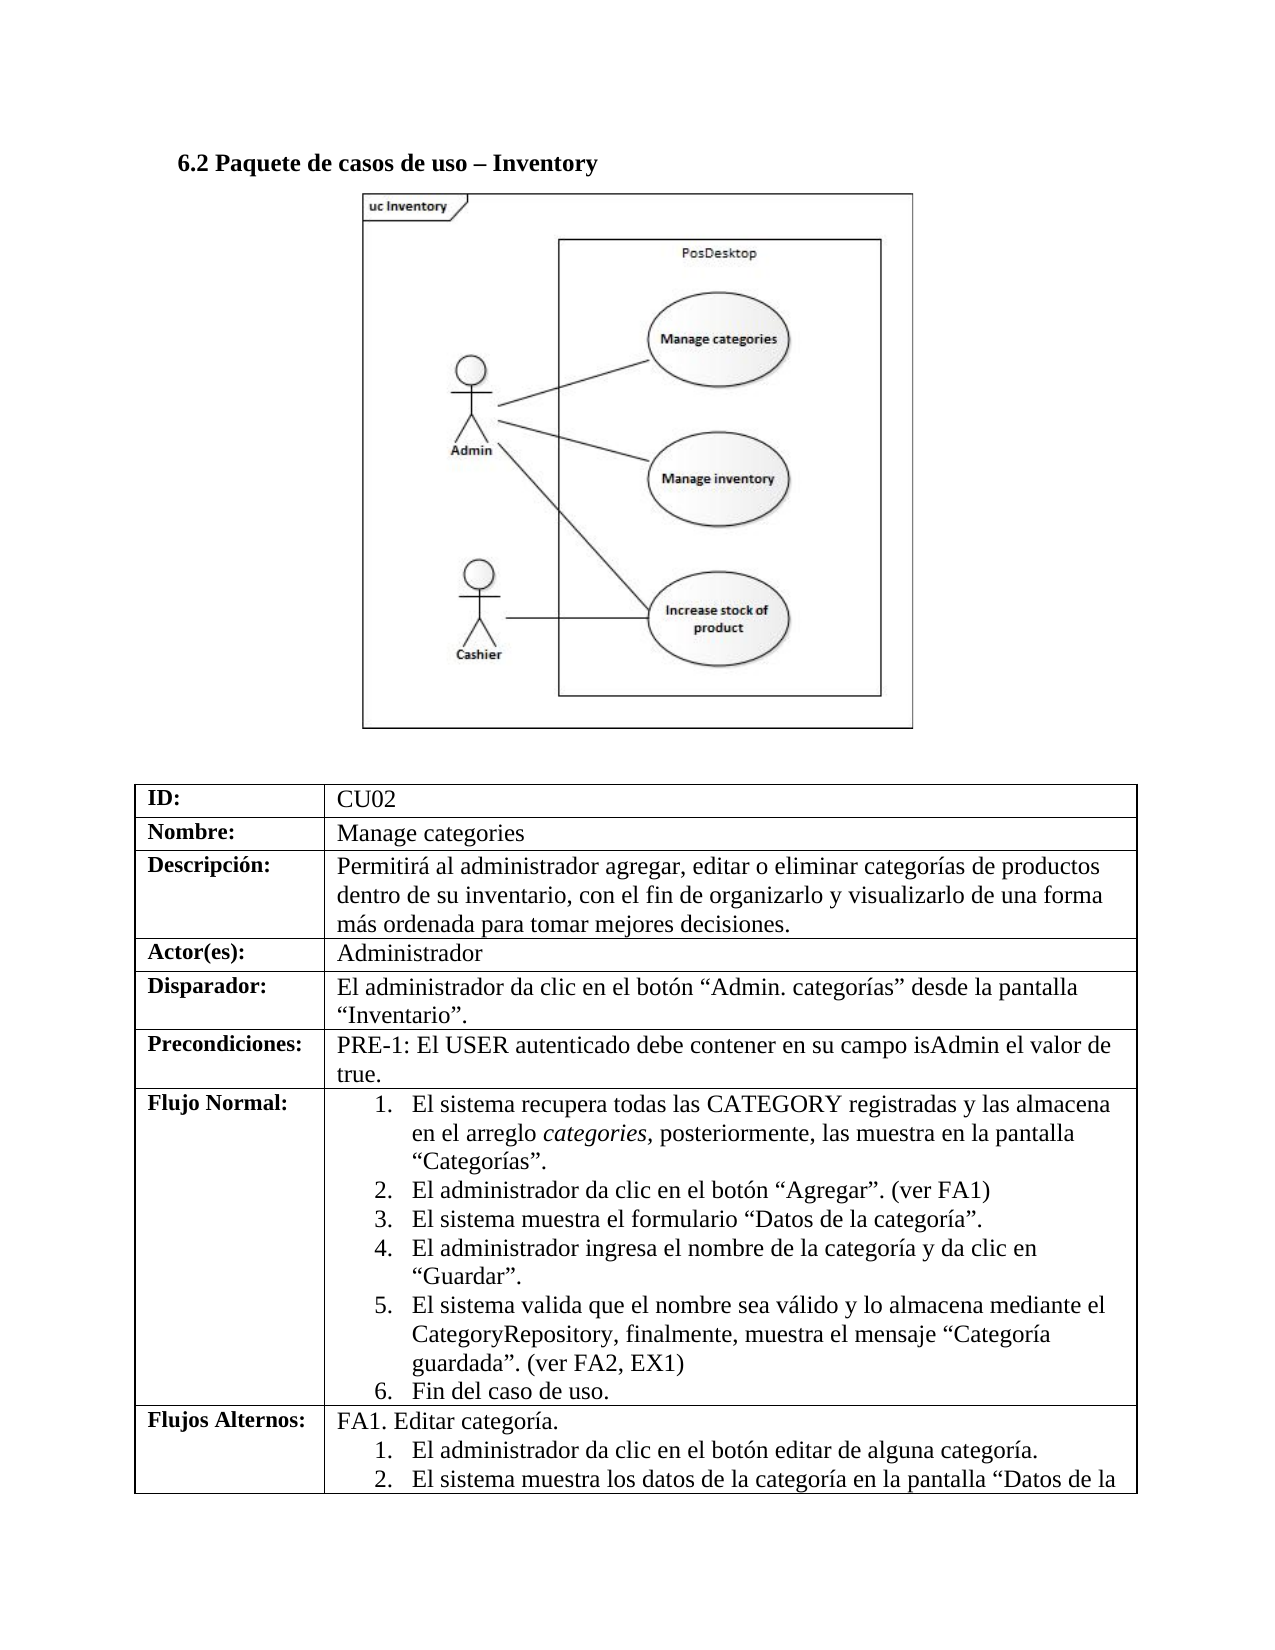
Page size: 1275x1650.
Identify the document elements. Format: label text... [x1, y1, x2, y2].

picture [361, 193, 914, 729]
table_cell Flujo Normal: [136, 1089, 324, 1405]
table_cell Flujos Alternos: [136, 1406, 324, 1492]
table_cell PRE-1: El USER autenticado debe contener en su campo isAdmin el valor de true. [325, 1030, 1136, 1088]
table_cell El administrador da clic en el botón “Admin. categorías” desde la pantalla “Inventario”. [325, 972, 1136, 1029]
table_cell Actor(es): [136, 939, 324, 971]
table_header ID: [136, 785, 324, 817]
table_cell Administrador [325, 939, 1136, 971]
table_cell Disparador: [136, 972, 324, 1029]
table_cell Precondiciones: [136, 1030, 324, 1088]
table_cell Descripción: [136, 851, 324, 937]
table_cell Nombre: [136, 818, 324, 850]
table_cell FA1. Editar categoría. El administrador da clic en el botón editar de alguna categoría. El sistema muestra los datos de la categoría en la pantalla “Datos de la categoría”. El administrador modifica el nombre y da clic en el botón “Guardar”. El sistema valida que el nombre sea válido y actualiza los datos del objeto CATEGORY mediante el CategoryRepository, finalmente, muestra el mensaje “Categoría actualizada”. (ver FA2, EX1) Fin del caso de uso. FA2. Datos inválidos. El sistema muestra un mensaje error dependiendo del campo que se a ingresado de forma incorrecta. El administrador modifica los datos y da clic en “Guardar”. Regresar al paso 5 del flujo normal. FA3. Eliminar categoría. El administrador da clic en el botón de eliminar de alguna categoría. El sistema muestra el mensaje “¿Desea eliminar esta categoría?”. El administrador da clic en “Aceptar”. El sistema establece el valor de 1 (Categoría por defecto) en todos los productos en los que el categoryId coincida con el valor del campo id del CATEGORY a eliminar, posteriormente, elimina la categoría enviandole el id al CategoryRepository y muestra el mensaje “Categoría eliminada”. Regresar al paso 1 del flujo normal. FA4: El administrador cancela eliminar. El administrador da clic en “Cancelar” del mensaje. El sistema quita el mensaje de la pantalla y muestra la pantalla “Categorías”. Regresar al paso 2 del flujo normal. [325, 1406, 1136, 1492]
table_cell Permitirá al administrador agregar, editar o eliminar categorías de productos dentro de su inventario, con el fin de organizarlo y visualizarlo de una forma más ordenada para tomar mejores decisiones. [325, 851, 1136, 937]
table_header CU02 [325, 785, 1136, 817]
table_cell El sistema recupera todas las CATEGORY registradas y las almacena en el arreglo categories, posteriormente, las muestra en la pantalla “Categorías”. El administrador da clic en el botón “Agregar”. (ver FA1) El sistema muestra el formulario “Datos de la categoría”. El administrador ingresa el nombre de la categoría y da clic en “Guardar”. El sistema valida que el nombre sea válido y lo almacena mediante el CategoryRepository, finalmente, muestra el mensaje “Categoría guardada”. (ver FA2, EX1) Fin del caso de uso. [325, 1089, 1136, 1405]
text 6.2 Paquete de casos de uso – Inventory [177, 148, 1098, 176]
table_cell Manage categories [325, 818, 1136, 850]
